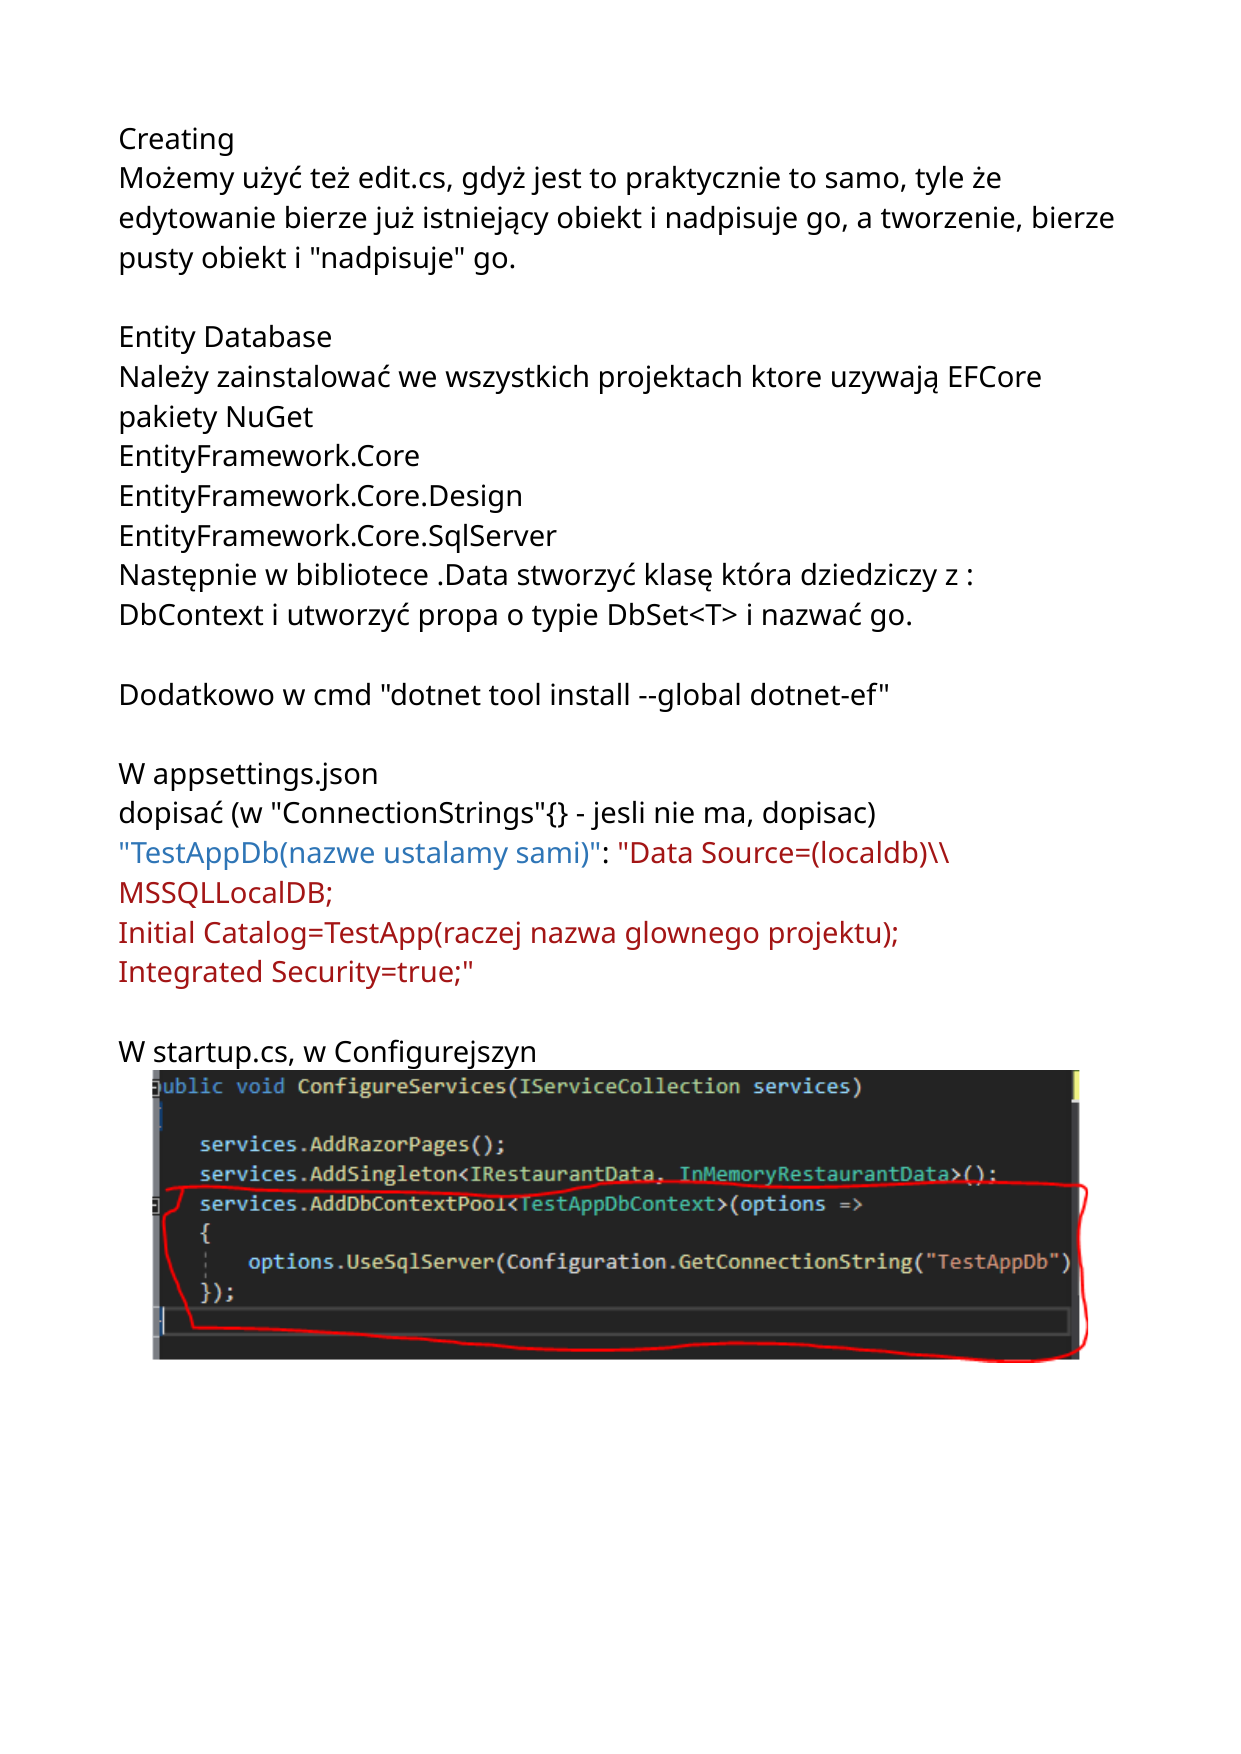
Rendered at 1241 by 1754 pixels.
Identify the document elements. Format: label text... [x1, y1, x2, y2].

text Initial Catalog=TestApp(raczej nazwa glownego projektu); [118, 912, 1122, 952]
text EntityFramework.Core.Design [118, 475, 1122, 515]
text dopisać (w "ConnectionStrings"{} - jesli nie ma, dopisac) [118, 793, 1122, 832]
picture [152, 1070, 1089, 1363]
text EntityFramework.Core [118, 436, 1122, 475]
text Entity Database [118, 317, 1122, 356]
text Integrated Security=true;" [118, 952, 1122, 991]
text EntityFramework.Core.SqlServer [118, 515, 1122, 555]
text Creating [118, 118, 1122, 158]
text Dodatkowo w cmd "dotnet tool install --global dotnet-ef" [118, 674, 1122, 713]
text Następnie w bibliotece .Data stworzyć klasę która dziedziczy z : DbContext i utworzyć propa o typie DbSet<T> i nazwać go. [118, 555, 1122, 634]
text W startup.cs, w Configurejszyn [118, 1031, 1122, 1071]
text Należy zainstalować we wszystkich projektach ktore uzywają EFCore pakiety NuGet [118, 356, 1122, 436]
text Możemy użyć też edit.cs, gdyż jest to praktycznie to samo, tyle że edytowanie bierze już istniejący obiekt i nadpisuje go, a tworzenie, bierze pusty obiekt i "nadpisuje" go. [118, 158, 1122, 277]
text W appsettings.json [118, 753, 1122, 793]
text "TestAppDb(nazwe ustalamy sami)": "Data Source=(localdb)\\MSSQLLocalDB; [118, 832, 1122, 912]
